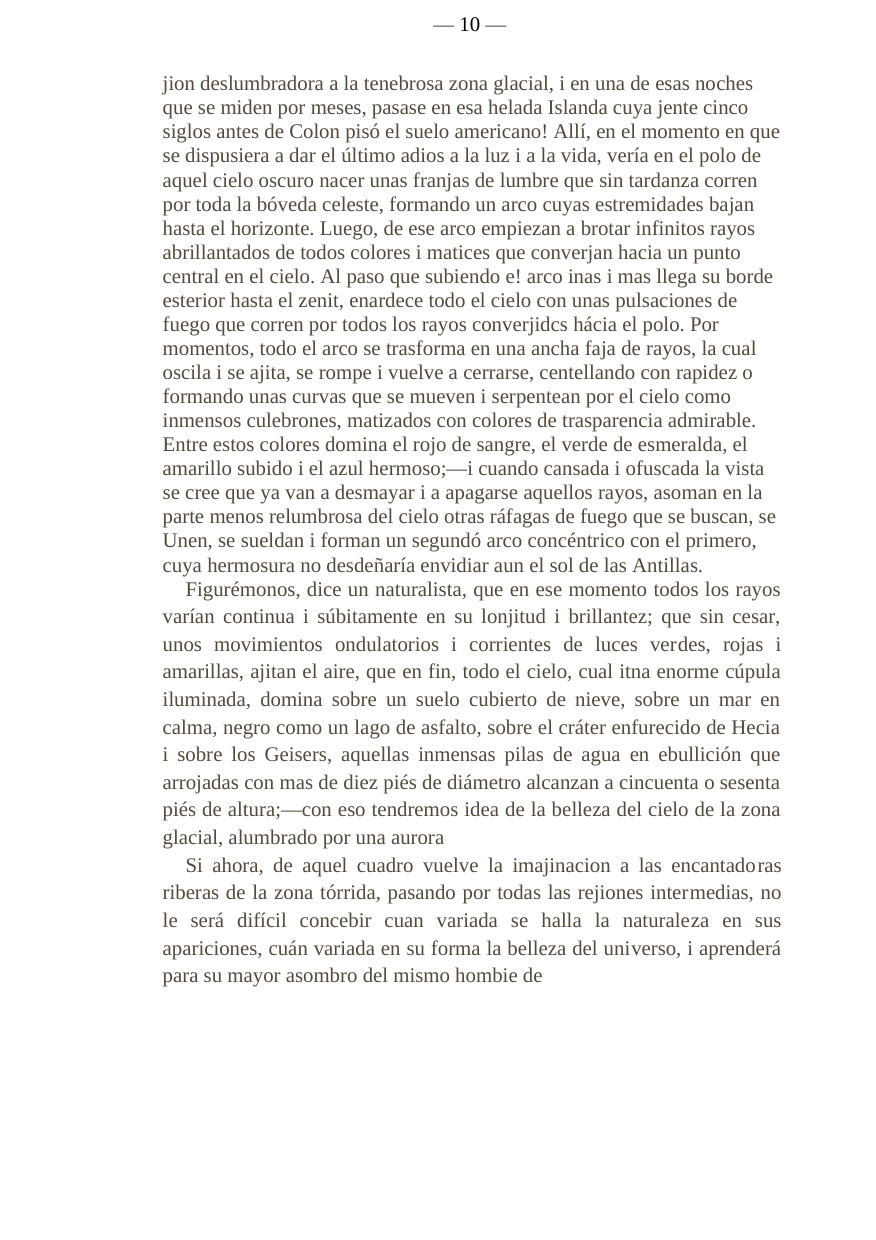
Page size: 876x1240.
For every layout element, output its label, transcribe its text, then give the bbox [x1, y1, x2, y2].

text jion deslumbradora a la tenebrosa zona glacial, i en una de esas no­ches que se miden por meses, pasase en esa helada Islanda cuya jente cinco siglos antes de Colon pisó el suelo americano! Allí, en el momento en que se dispusiera a dar el último adios a la luz i a la vida, vería en el polo de aquel cielo oscuro nacer unas franjas de lumbre que sin tardanza corren por toda la bóveda celeste, formando un arco cuyas estremidades bajan hasta el horizonte. Luego, de ese arco empiezan a brotar infinitos rayos abrillantados de todos colores i matices que converjan hacia un punto central en el cielo. Al paso que subiendo e! arco inas i mas llega su borde esterior hasta el zenit, enardece todo el cielo con unas pulsaciones de fuego que corren por todos los rayos converjidcs hácia el polo. Por momentos, todo el ar­co se trasforma en una ancha faja de rayos, la cual oscila i se ajita, se rompe i vuelve a cerrarse, centellando con rapidez o formando unas curvas que se mueven i serpentean por el cielo como inmensos culebrones, matizados con colores de trasparencia admirable. Entre estos colores domina el rojo de sangre, el verde de esmeralda, el amarillo subido i el azul hermoso;—i cuando cansada i ofuscada la vista se cree que ya van a desmayar i a apagarse aquellos rayos, aso­man en la parte menos relumbrosa del cielo otras ráfagas de fuego que se buscan, se Unen, se sueldan i forman un segundó arco con­céntrico con el primero, cuya hermosura no desdeñaría envidiar aun el sol de las Antillas. [162, 71, 781, 577]
text Si ahora, de aquel cuadro vuelve la imajinacion a las encantado­ras riberas de la zona tórrida, pasando por todas las rejiones inter­medias, no le será difícil concebir cuan variada se halla la naturale­za en sus apariciones, cuán variada en su forma la belleza del uni­verso, i aprenderá para su mayor asombro del mismo hombie de [162, 853, 781, 987]
text Figurémonos, dice un naturalista, que en ese momento todos los rayos varían continua i súbitamente en su lonjitud i brillantez; que sin cesar, unos movimientos ondulatorios i corrientes de luces ver­des, rojas i amarillas, ajitan el aire, que en fin, todo el cielo, cual itna enorme cúpula iluminada, domina sobre un suelo cubierto de nieve, sobre un mar en calma, negro como un lago de asfalto, sobre el cráter enfurecido de Hecia i sobre los Geisers, aquellas inmensas pilas de agua en ebullición que arrojadas con mas de diez piés de diámetro alcanzan a cincuenta o sesenta piés de altura;—con eso tendremos idea de la belleza del cielo de la zona glacial, alumbrado por una aurora [162, 577, 781, 849]
